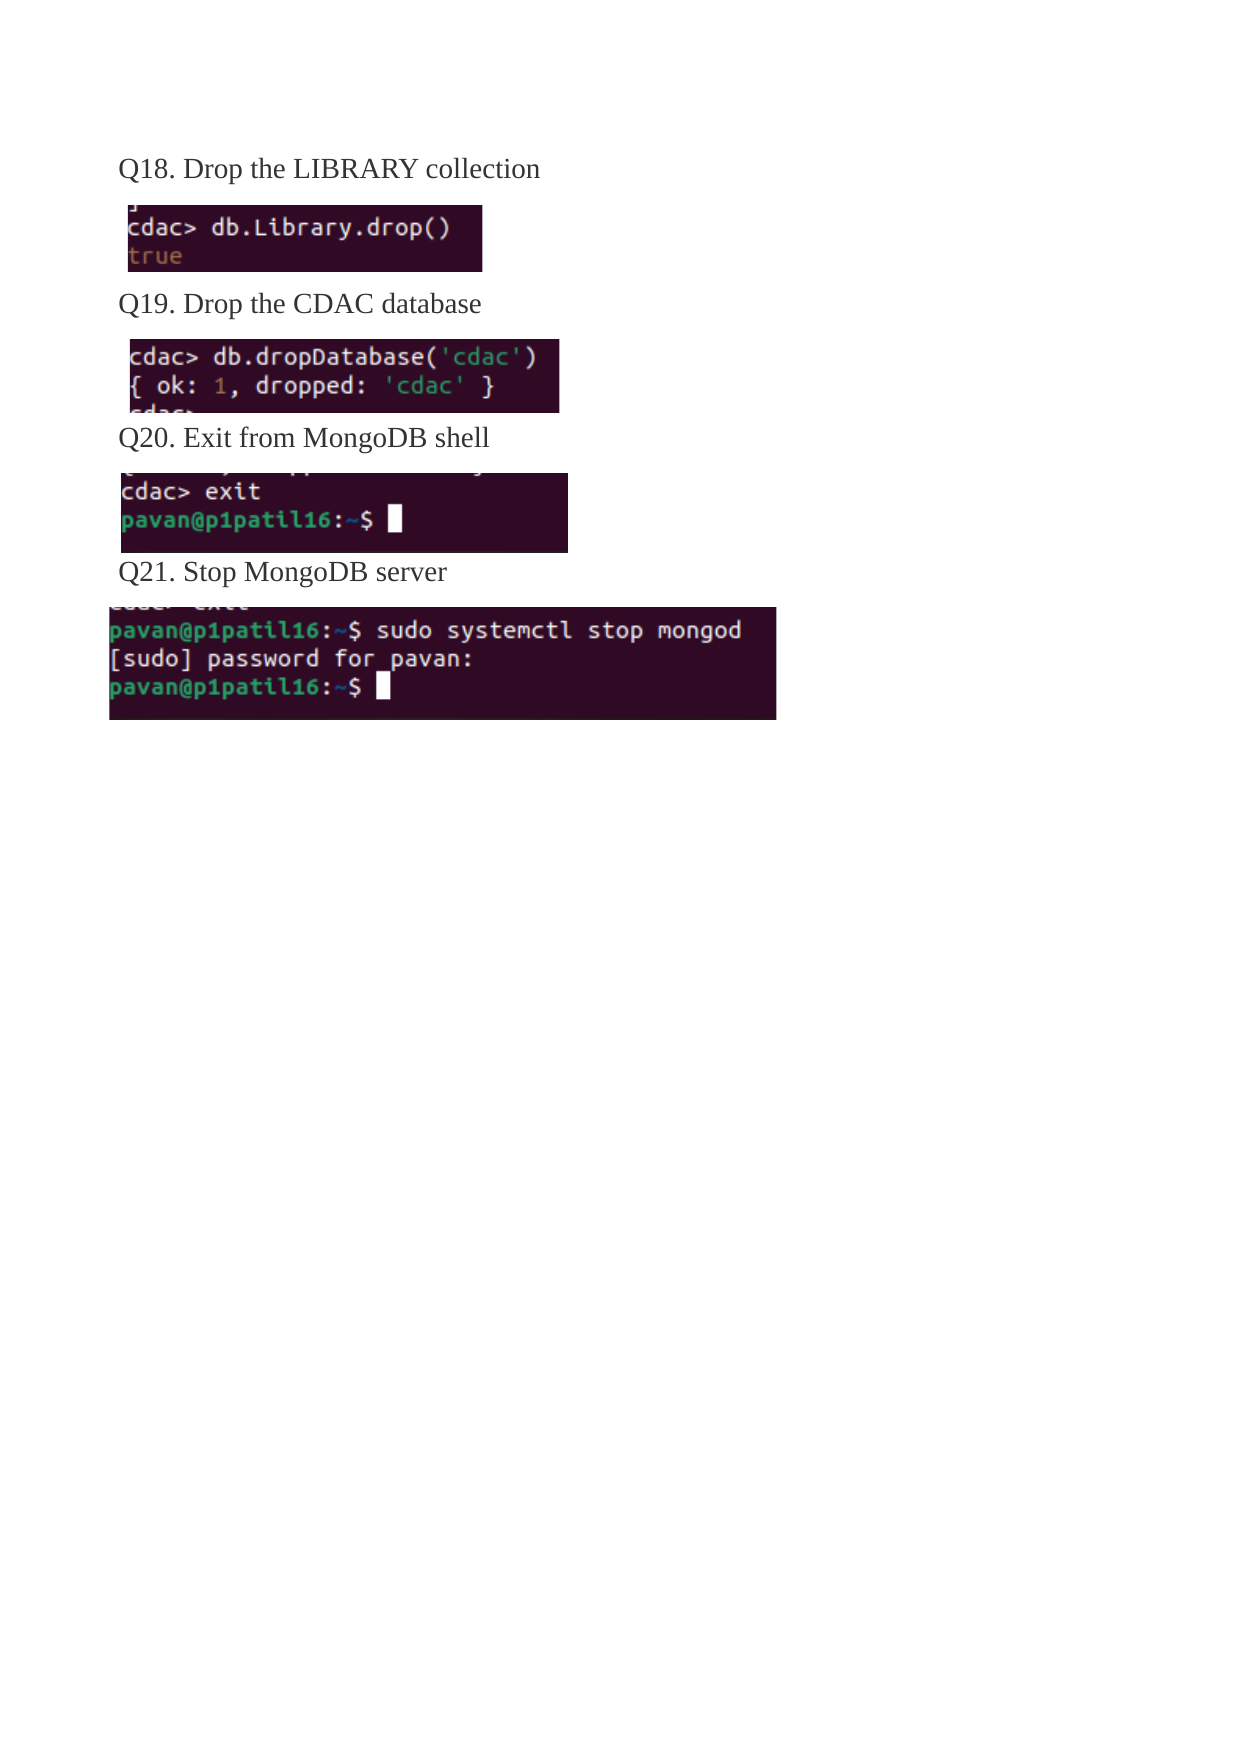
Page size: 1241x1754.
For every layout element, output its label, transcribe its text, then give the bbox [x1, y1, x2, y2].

text Q21. Stop MongoDB server [118, 554, 1122, 588]
picture [127, 205, 483, 272]
picture [121, 473, 568, 553]
picture [109, 607, 777, 720]
text Q20. Exit from MongoDB shell [118, 420, 1122, 453]
picture [129, 339, 560, 413]
text Q19. Drop the CDAC database [118, 286, 1122, 319]
text Q18. Drop the LIBRARY collection [118, 152, 1122, 185]
